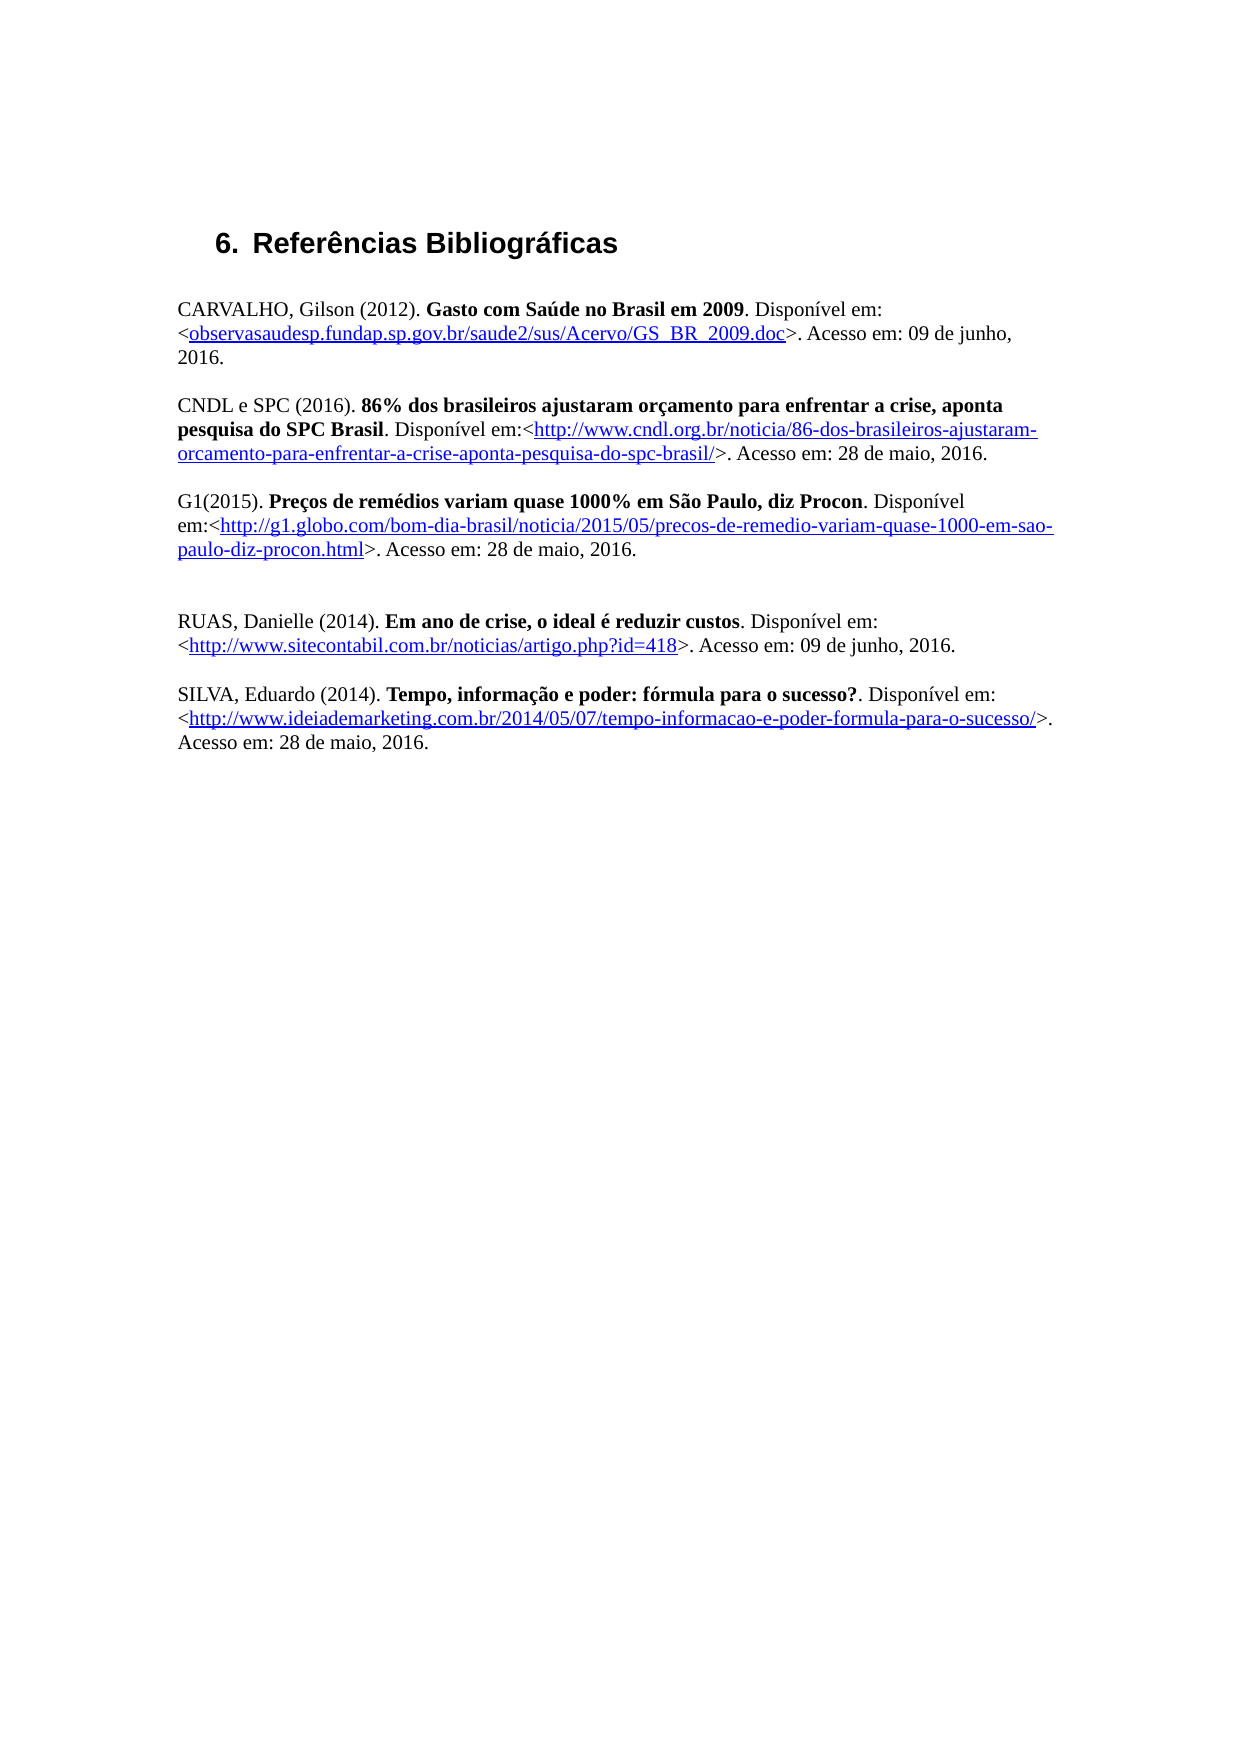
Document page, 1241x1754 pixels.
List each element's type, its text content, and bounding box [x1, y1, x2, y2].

text <http://www.ideiademarketing.com.br/2014/05/07/tempo-informacao-e-poder-formula-para-o-sucesso/>. Acesso em: 28 de maio, 2016. [177, 706, 1063, 754]
subtitle Referências Bibliográficas [215, 226, 1063, 260]
text G1(2015). Preços de remédios variam quase 1000% em São Paulo, diz Procon. Disponível em:<http://g1.globo.com/bom-dia-brasil/noticia/2015/05/precos-de-remedio-variam-quase-1000-em-sao-paulo-diz-procon.html>. Acesso em: 28 de maio, 2016. [177, 489, 1063, 561]
text CARVALHO, Gilson (2012). Gasto com Saúde no Brasil em 2009. Disponível em: [177, 296, 1063, 321]
text <observasaudesp.fundap.sp.gov.br/saude2/sus/Acervo/GS_BR_2009.doc>. Acesso em: 09 de junho, 2016. [177, 321, 1063, 369]
text SILVA, Eduardo (2014). Tempo, informação e poder: fórmula para o sucesso?. Disponível em: [177, 681, 1063, 706]
text RUAS, Danielle (2014). Em ano de crise, o ideal é reduzir custos. Disponível em: <http://www.sitecontabil.com.br/noticias/artigo.php?id=418>. Acesso em: 09 de junho, 2016. [177, 609, 1063, 657]
text CNDL e SPC (2016). 86% dos brasileiros ajustaram orçamento para enfrentar a crise, aponta pesquisa do SPC Brasil. Disponível em:<http://www.cndl.org.br/noticia/86-dos-brasileiros-ajustaram-orcamento-para-enfrentar-a-crise-aponta-pesquisa-do-spc-brasil/>. Acesso em: 28 de maio, 2016. [177, 393, 1063, 465]
